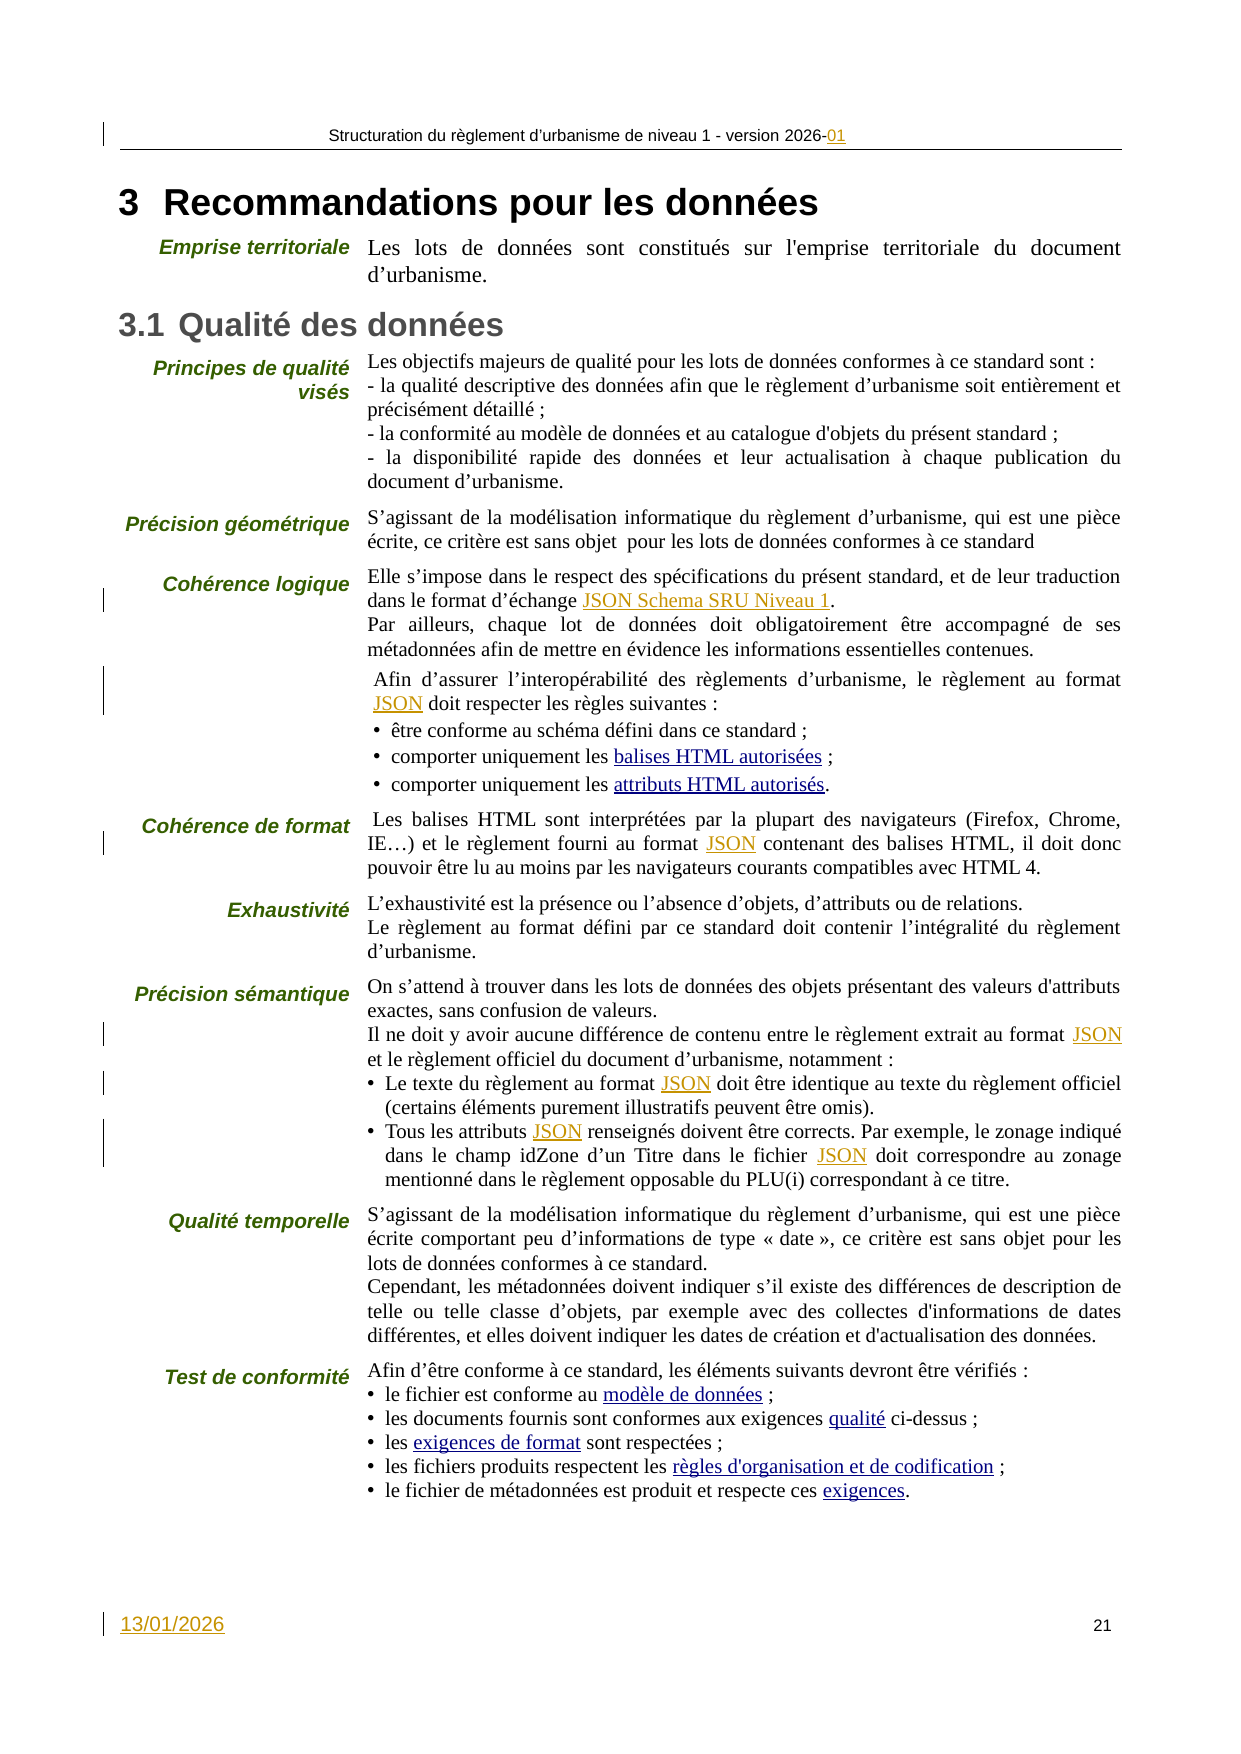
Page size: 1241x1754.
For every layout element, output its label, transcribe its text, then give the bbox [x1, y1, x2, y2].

subtitle Qualité des données [118, 305, 1122, 343]
table_cell Les balises HTML sont interprétées par la plupart des navigateurs (Firefox, Chrome, IE…) et le règlement fourni au format JSON contenant des balises HTML, il doit donc pouvoir être lu au moins par les navigateurs courants compatibles avec HTML 4. [355, 801, 1122, 885]
table_header Les objectifs majeurs de qualité pour les lots de données conformes à ce standard sont : - la qualité descriptive des données afin que le règlement d’urbanisme soit entièrement et précisément détaillé ; - la conformité au modèle de données et au catalogue d'objets du présent standard ; - la disponibilité rapide des données et leur actualisation à chaque publication du document d’urbanisme. [355, 343, 1122, 499]
table_cell Précision géométrique [118, 499, 355, 558]
table_cell L’exhaustivité est la présence ou l’absence d’objets, d’attributs ou de relations. Le règlement au format défini par ce standard doit contenir l’intégralité du règlement d’urbanisme. [355, 885, 1122, 968]
table_header Principes de qualité visés [118, 343, 355, 499]
table_cell Test de conformité [118, 1353, 355, 1508]
table_header Emprise territoriale [118, 229, 356, 293]
table_cell Cohérence logique [118, 559, 355, 801]
table_header Les lots de données sont constitués sur l'emprise territoriale du document d’urbanisme. [356, 229, 1122, 293]
table_cell S’agissant de la modélisation informatique du règlement d’urbanisme, qui est une pièce écrite, ce critère est sans objet pour les lots de données conformes à ce standard [355, 499, 1122, 558]
table_cell Exhaustivité [118, 885, 355, 968]
table_cell Elle s’impose dans le respect des spécifications du présent standard, et de leur traduction dans le format d’échange JSON Schema SRU Niveau 1. Par ailleurs, chaque lot de données doit obligatoirement être accompagné de ses métadonnées afin de mettre en évidence les informations essentielles contenues. Afin d’assurer l’interopérabilité des règlements d’urbanisme, le règlement au format JSON doit respecter les règles suivantes : être conforme au schéma défini dans ce standard ; comporter uniquement les balises HTML autorisées ; comporter uniquement les attributs HTML autorisés. [355, 559, 1122, 801]
table_cell Afin d’être conforme à ce standard, les éléments suivants devront être vérifiés : le fichier est conforme au modèle de données ; les documents fournis sont conformes aux exigences qualité ci-dessus ; les exigences de format sont respectées ; les fichiers produits respectent les règles d'organisation et de codification ; le fichier de métadonnées est produit et respecte ces exigences. [355, 1353, 1122, 1508]
table_cell Qualité temporelle [118, 1197, 355, 1352]
table_cell S’agissant de la modélisation informatique du règlement d’urbanisme, qui est une pièce écrite comportant peu d’informations de type « date », ce critère est sans objet pour les lots de données conformes à ce standard. Cependant, les métadonnées doivent indiquer s’il existe des différences de description de telle ou telle classe d’objets, par exemple avec des collectes d'informations de dates différentes, et elles doivent indiquer les dates de création et d'actualisation des données. [355, 1197, 1122, 1352]
table_cell Cohérence de format [118, 801, 355, 885]
subtitle Recommandations pour les données [118, 180, 1122, 223]
table_cell Précision sémantique [118, 969, 355, 1197]
table_cell On s’attend à trouver dans les lots de données des objets présentant des valeurs d'attributs exactes, sans confusion de valeurs. Il ne doit y avoir aucune différence de contenu entre le règlement extrait au format JSON et le règlement officiel du document d’urbanisme, notamment : Le texte du règlement au format JSON doit être identique au texte du règlement officiel (certains éléments purement illustratifs peuvent être omis). Tous les attributs JSON renseignés doivent être corrects. Par exemple, le zonage indiqué dans le champ idZone d’un Titre dans le fichier JSON doit correspondre au zonage mentionné dans le règlement opposable du PLU(i) correspondant à ce titre. [355, 969, 1122, 1197]
